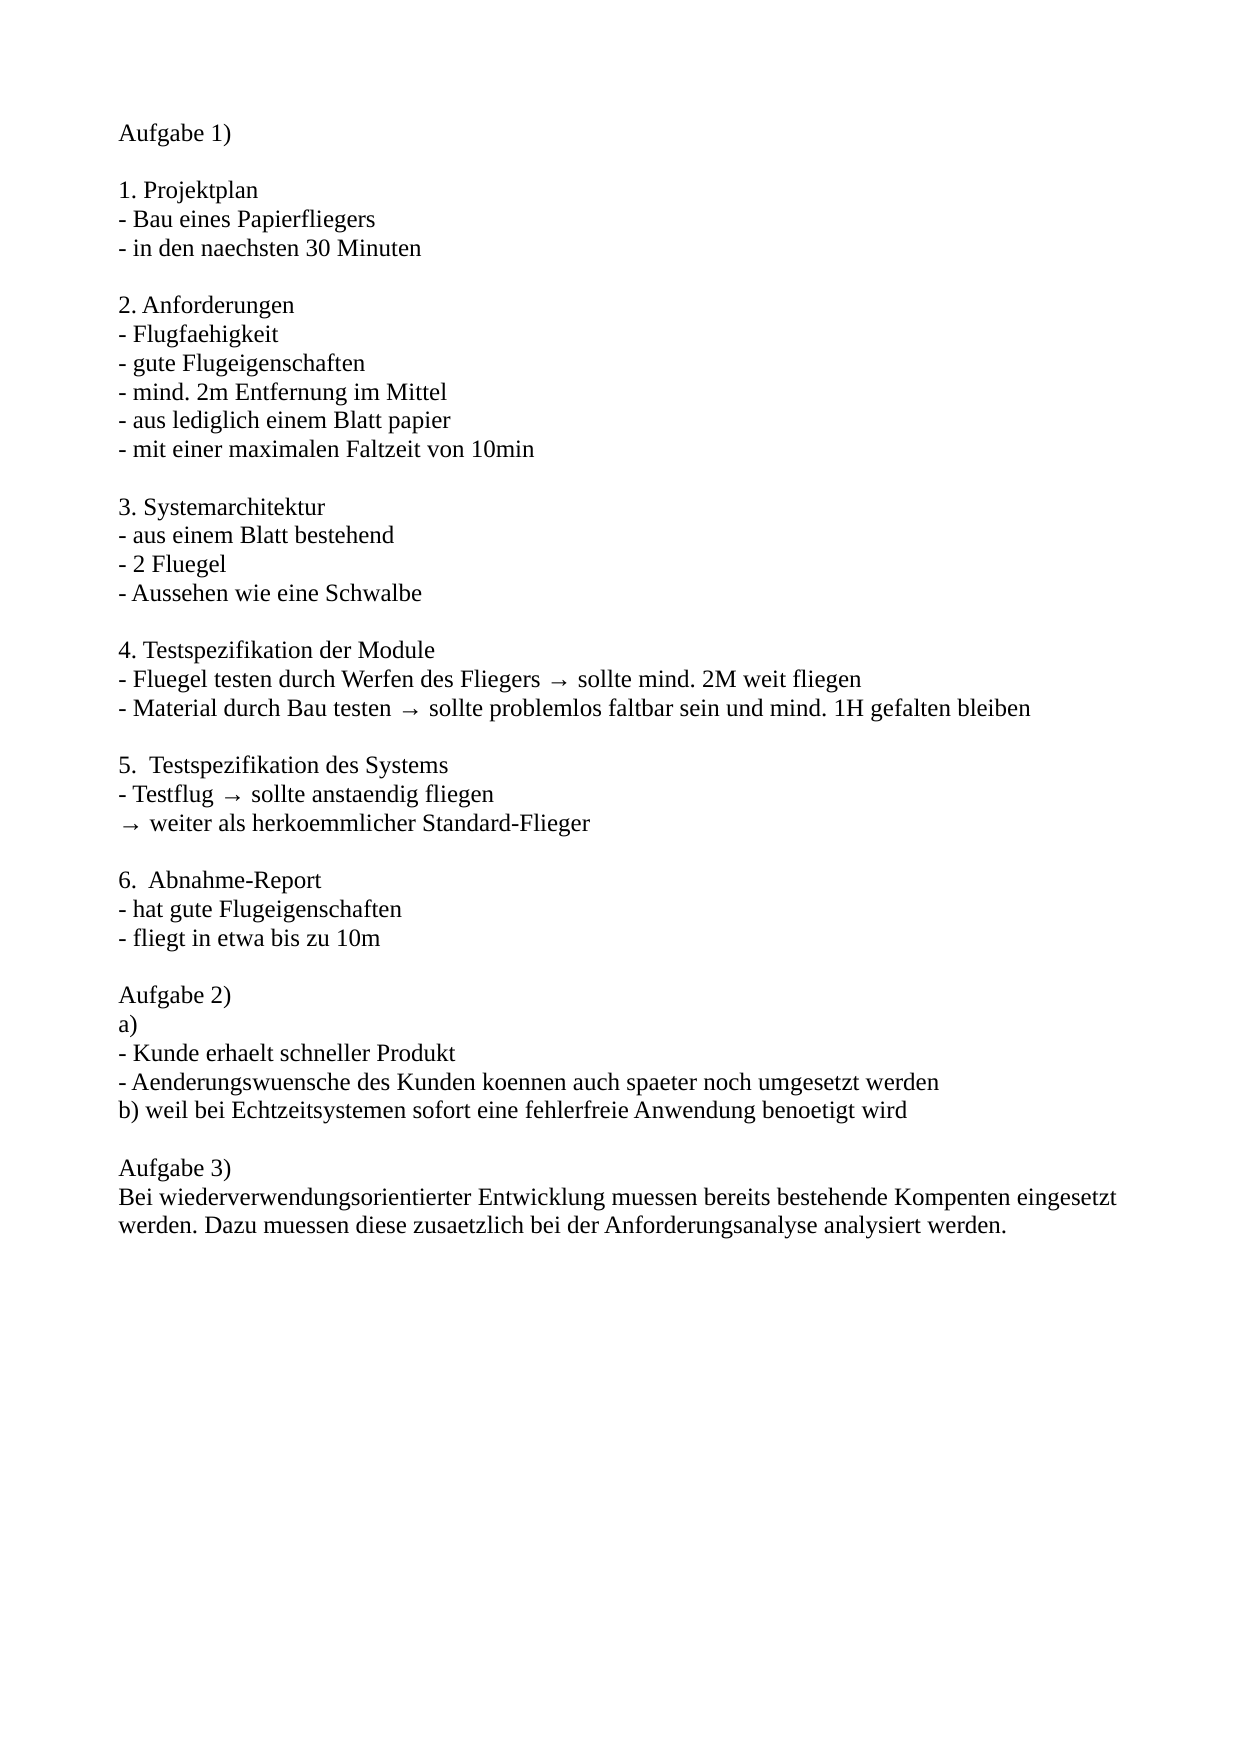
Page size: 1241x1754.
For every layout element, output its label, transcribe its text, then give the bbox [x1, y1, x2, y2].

text - Aenderungswuensche des Kunden koennen auch spaeter noch umgesetzt werden [118, 1067, 1122, 1096]
text b) weil bei Echtzeitsystemen sofort eine fehlerfreie Anwendung benoetigt wird [118, 1096, 1122, 1124]
text - Kunde erhaelt schneller Produkt [118, 1038, 1122, 1067]
text 6. Abnahme-Report [118, 866, 1122, 894]
text 5. Testspezifikation des Systems [118, 751, 1122, 779]
text - mind. 2m Entfernung im Mittel [118, 377, 1122, 406]
text Bei wiederverwendungsorientierter Entwicklung muessen bereits bestehende Kompenten eingesetzt werden. Dazu muessen diese zusaetzlich bei der Anforderungsanalyse analysiert werden. [118, 1182, 1122, 1239]
text 2. Anforderungen [118, 291, 1122, 319]
text - Flugfaehigkeit [118, 319, 1122, 348]
text Aufgabe 2) [118, 981, 1122, 1009]
text - aus lediglich einem Blatt papier [118, 406, 1122, 434]
text → weiter als herkoemmlicher Standard-Flieger [118, 808, 1122, 837]
text - fliegt in etwa bis zu 10m [118, 923, 1122, 952]
text - Testflug → sollte anstaendig fliegen [118, 779, 1122, 808]
text - aus einem Blatt bestehend [118, 521, 1122, 549]
text Aufgabe 1) [118, 118, 1122, 147]
text - 2 Fluegel [118, 549, 1122, 578]
text 3. Systemarchitektur [118, 492, 1122, 521]
text - Fluegel testen durch Werfen des Fliegers → sollte mind. 2M weit fliegen [118, 664, 1122, 693]
text - hat gute Flugeigenschaften [118, 894, 1122, 923]
text - mit einer maximalen Faltzeit von 10min [118, 434, 1122, 463]
text 1. Projektplan [118, 176, 1122, 204]
text a) [118, 1009, 1122, 1038]
text - in den naechsten 30 Minuten [118, 233, 1122, 262]
text - gute Flugeigenschaften [118, 348, 1122, 377]
text 4. Testspezifikation der Module [118, 636, 1122, 664]
text - Material durch Bau testen → sollte problemlos faltbar sein und mind. 1H gefalten bleiben [118, 693, 1122, 722]
text - Bau eines Papierfliegers [118, 204, 1122, 233]
text Aufgabe 3) [118, 1153, 1122, 1182]
text - Aussehen wie eine Schwalbe [118, 578, 1122, 607]
